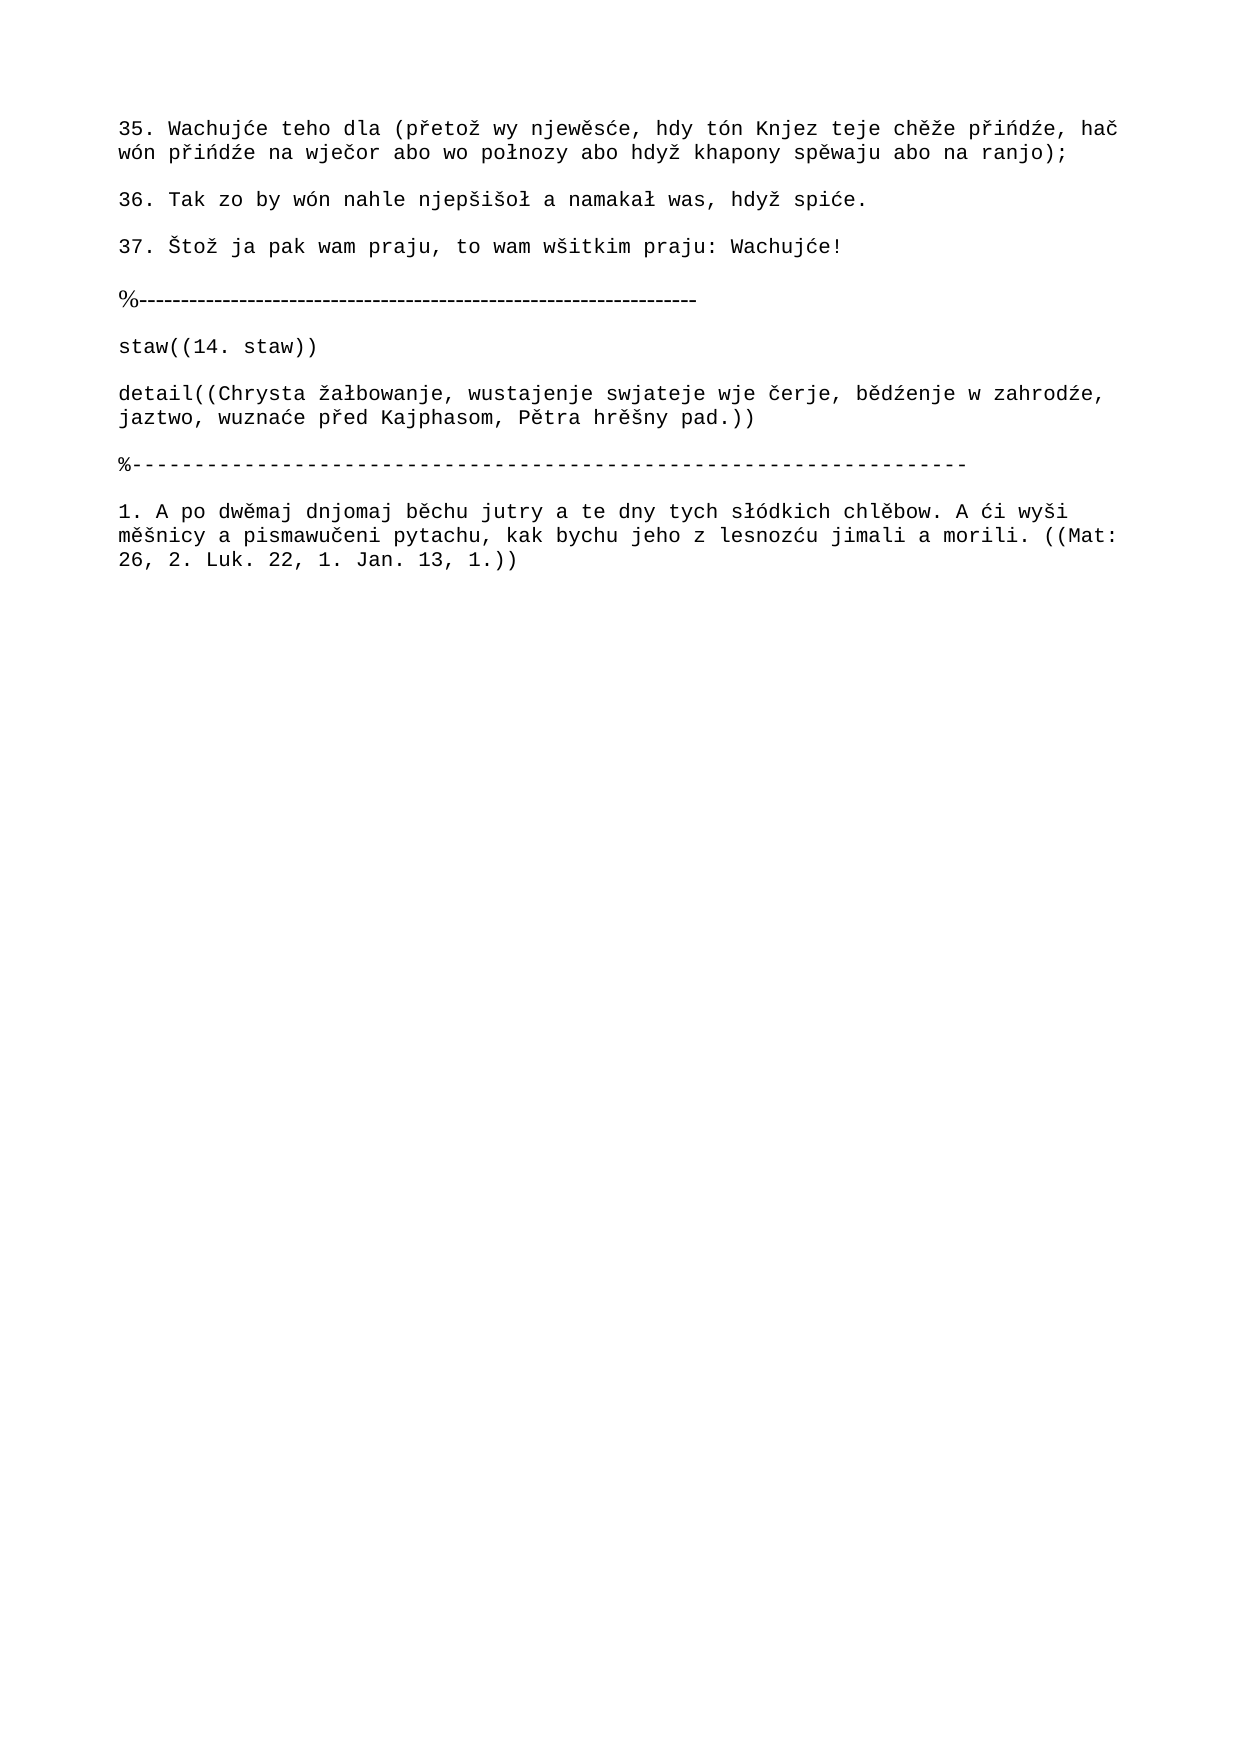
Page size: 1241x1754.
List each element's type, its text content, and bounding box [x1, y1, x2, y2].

text %------------------------------------------------------------------- [118, 284, 1122, 312]
text %------------------------------------------------------------------- [118, 454, 1122, 478]
text 37. Štož ja pak wam praju, to wam wšitkim praju: Wachujće! [118, 236, 1122, 260]
text 36. Tak zo by wón nahle njepšišoł a namakał was, hdyž spiće. [118, 189, 1122, 213]
text staw((14. staw)) [118, 336, 1122, 360]
text detail((Chrysta žałbowanje, wustajenje swjateje wje čerje, bědźenje w zahrodźe, jaztwo, wuznaće před Kajphasom, Pětra hrěšny pad.)) [118, 383, 1122, 431]
text 35. Wachujće teho dla (přetož wy njewěsće, hdy tón Knjez teje chěže přińdźe, hač wón přińdźe na wječor abo wo połnozy abo hdyž khapony spěwaju abo na ranjo); [118, 118, 1122, 165]
text 1. A po dwěmaj dnjomaj běchu jutry a te dny tych słódkich chlěbow. A ći wyši měšnicy a pismawučeni pytachu, kak bychu jeho z lesnozću jimali a morili. ((Mat: 26, 2. Luk. 22, 1. Jan. 13, 1.)) [118, 502, 1122, 572]
